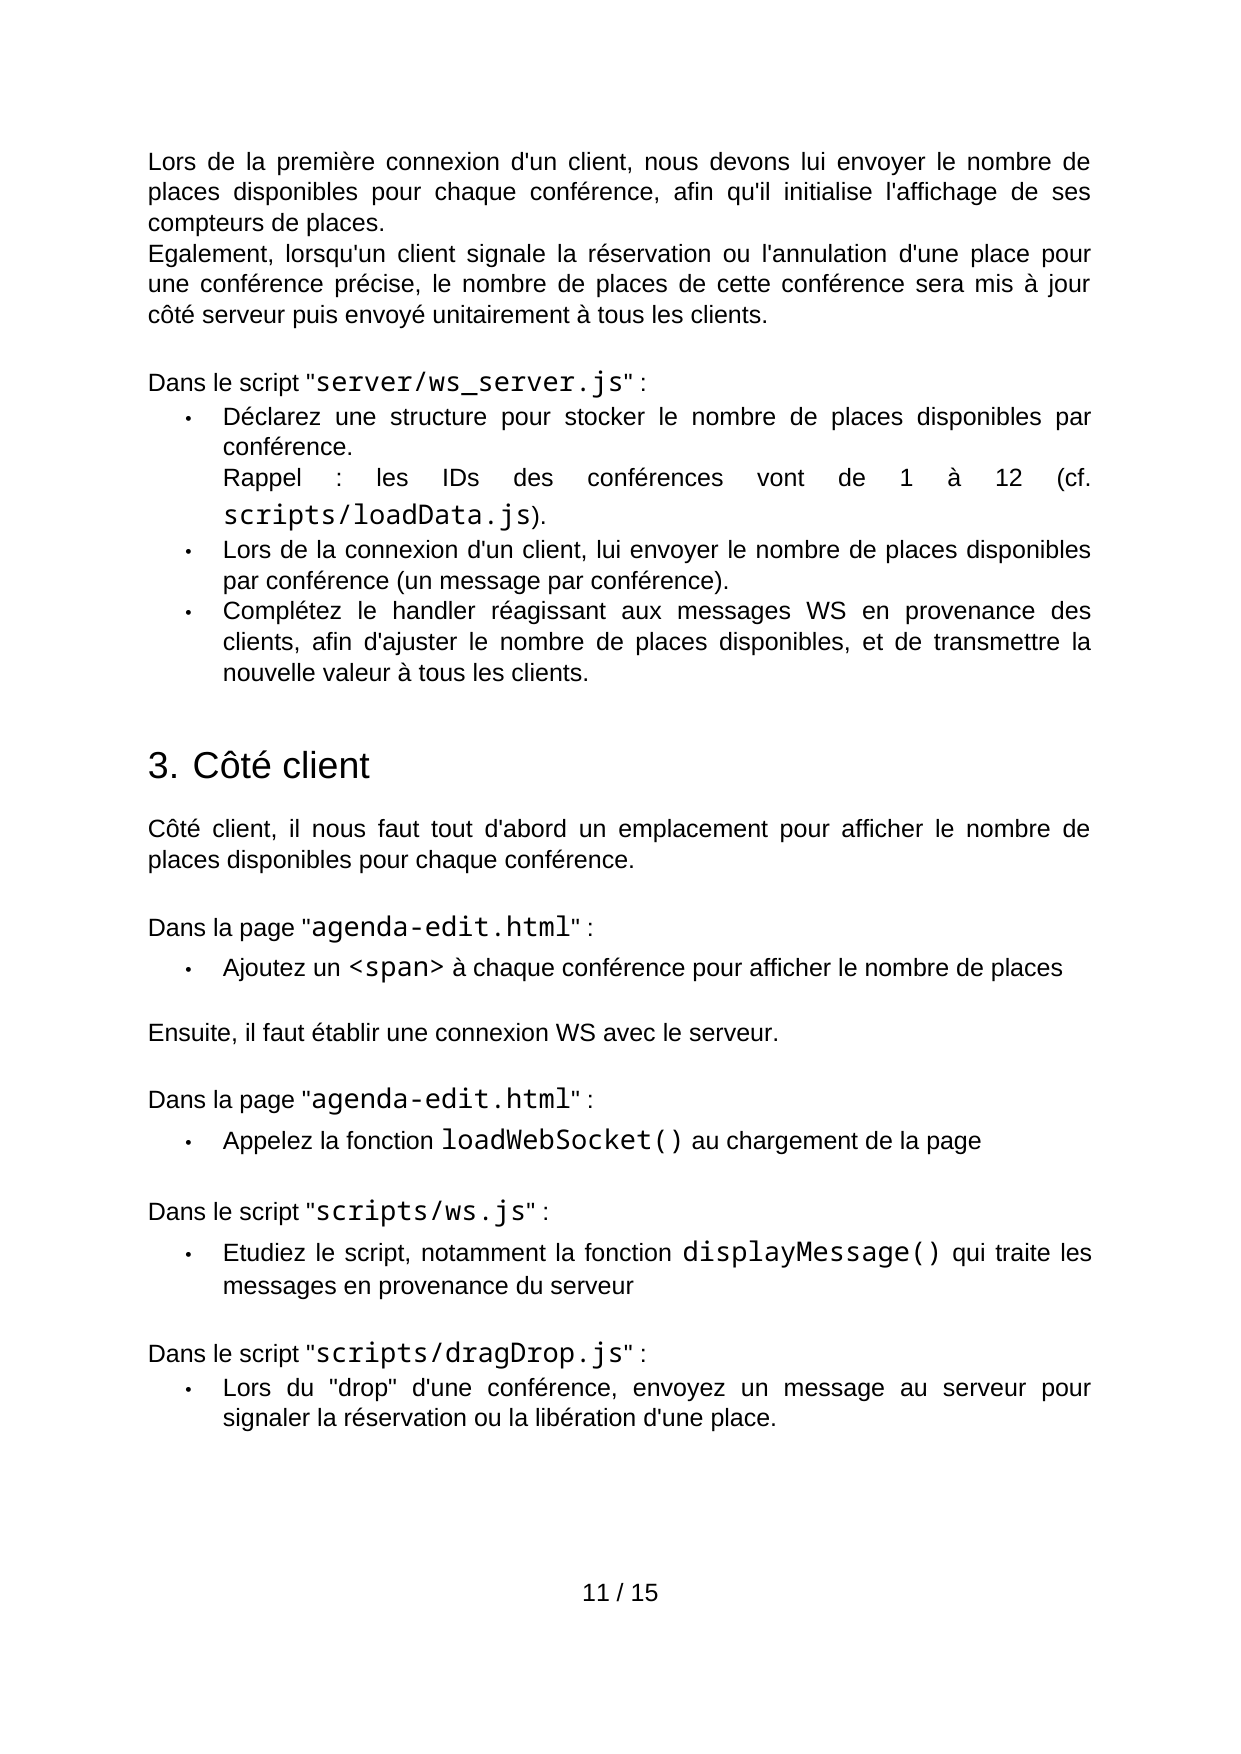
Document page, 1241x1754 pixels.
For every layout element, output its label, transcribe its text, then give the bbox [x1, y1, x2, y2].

list Etudiez le script, notamment la fonction displayMessage() qui traite les messages en provenance du serveur [185, 1232, 1092, 1300]
list Déclarez une structure pour stocker le nombre de places disponibles par conférence. Rappel : les IDs des conférences vont de 1 à 12 (cf. scripts/loadData.js). [185, 402, 1092, 532]
text Dans la page "agenda-edit.html" : [148, 1080, 1092, 1117]
text Côté client, il nous faut tout d'abord un emplacement pour afficher le nombre de places disponibles pour chaque conférence. [148, 815, 1092, 874]
subtitle Côté client [148, 744, 1092, 786]
list Complétez le handler réagissant aux messages WS en provenance des clients, afin d'ajuster le nombre de places disponibles, et de transmettre la nouvelle valeur à tous les clients. [185, 597, 1092, 686]
text Egalement, lorsqu'un client signale la réservation ou l'annulation d'une place pour une conférence précise, le nombre de places de cette conférence sera mis à jour côté serveur puis envoyé unitairement à tous les clients. [148, 239, 1092, 329]
list Ajoutez un <span> à chaque conférence pour afficher le nombre de places [185, 948, 1092, 984]
text Dans la page "agenda-edit.html" : [148, 907, 1092, 944]
text Dans le script "scripts/ws.js" : [148, 1192, 1092, 1228]
list Lors du "drop" d'une conférence, envoyez un message au serveur pour signaler la réservation ou la libération d'une place. [185, 1373, 1092, 1432]
text Lors de la première connexion d'un client, nous devons lui envoyer le nombre de places disponibles pour chaque conférence, afin qu'il initialise l'affichage de ses compteurs de places. [148, 148, 1092, 237]
list Appelez la fonction loadWebSocket() au chargement de la page [185, 1121, 1092, 1157]
list Lors de la connexion d'un client, lui envoyer le nombre de places disponibles par conférence (un message par conférence). [185, 536, 1092, 594]
text Ensuite, il faut établir une connexion WS avec le serveur. [148, 1019, 1092, 1047]
text Dans le script "scripts/dragDrop.js" : [148, 1333, 1092, 1370]
text Dans le script "server/ws_server.js" : [148, 362, 1092, 399]
